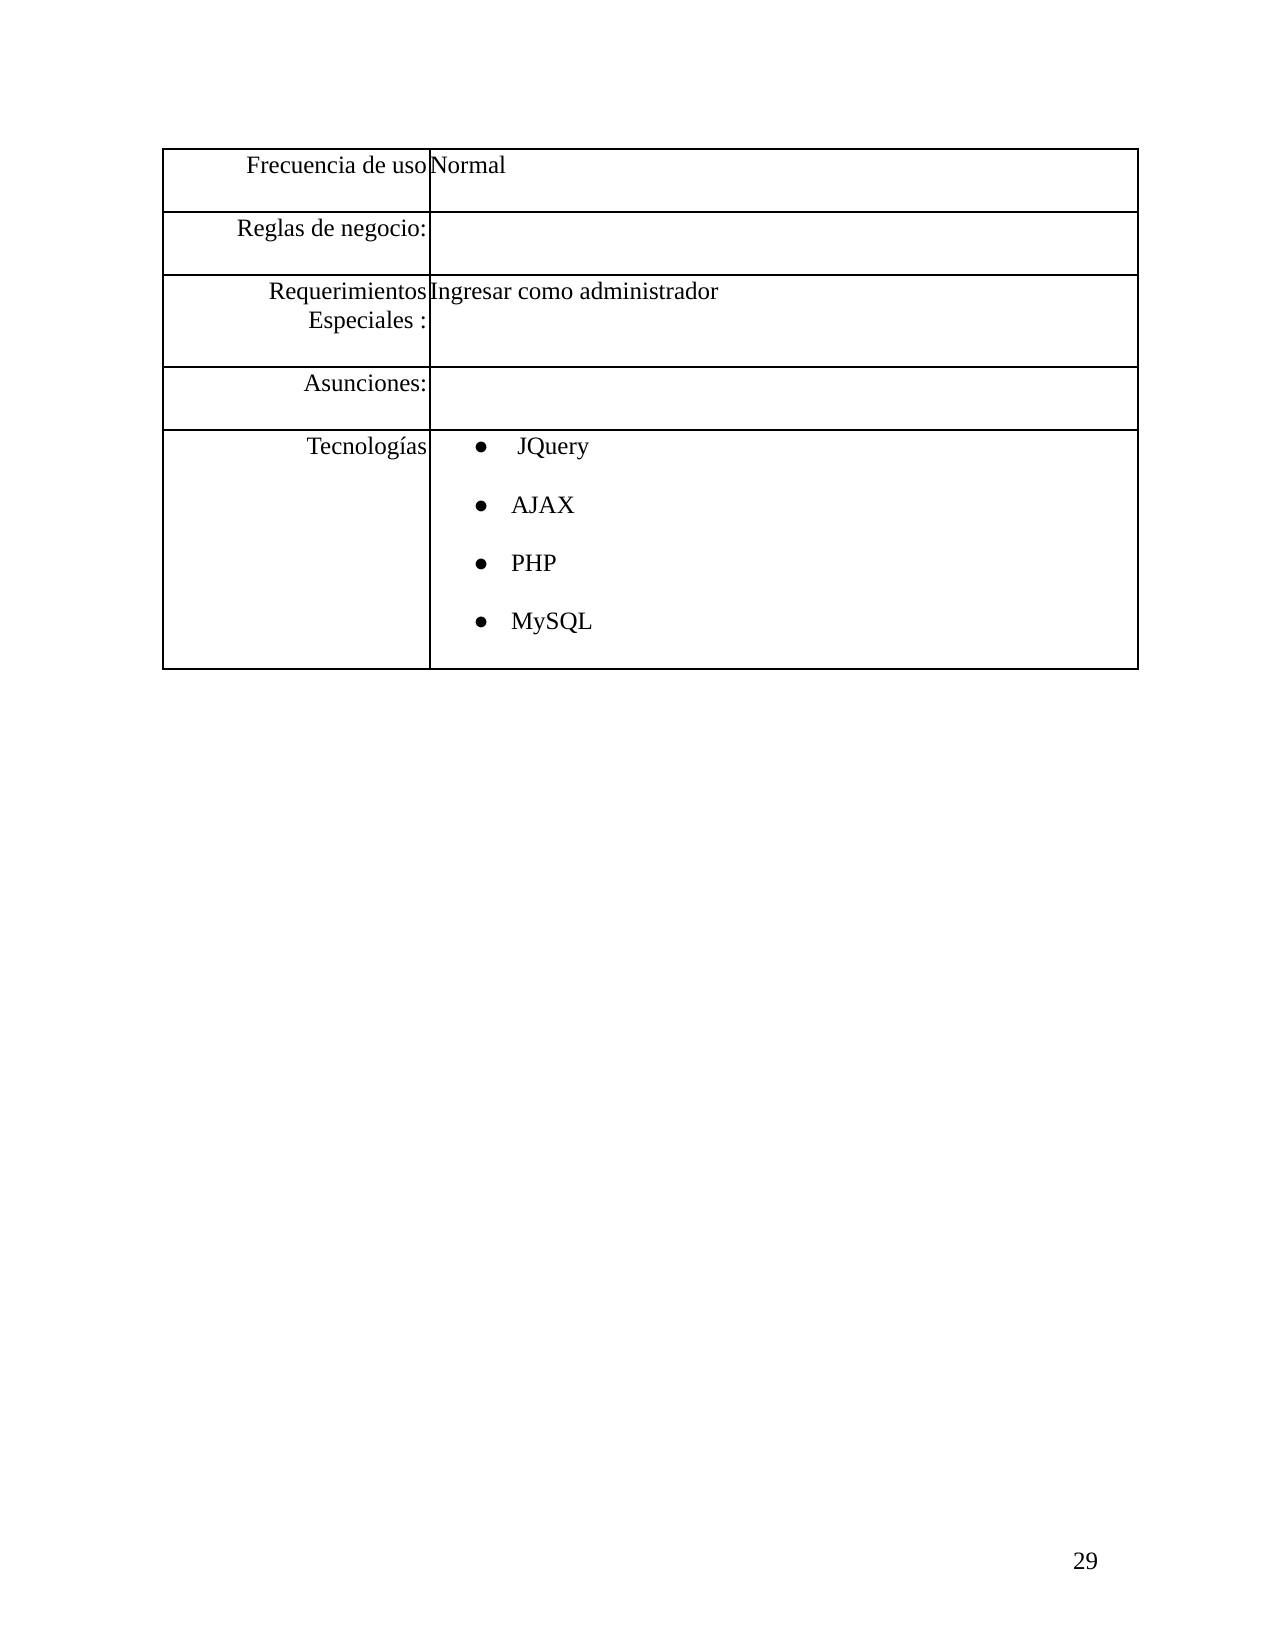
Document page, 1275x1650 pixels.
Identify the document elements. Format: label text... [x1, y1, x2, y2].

table_cell Reglas de negocio: [164, 213, 429, 274]
table_cell Tecnologías [164, 431, 429, 668]
table_cell Asunciones: [164, 368, 429, 429]
table_cell [431, 213, 1137, 274]
table_cell [431, 368, 1137, 429]
table_cell Normal [431, 150, 1137, 211]
table_cell Requerimientos Especiales : [164, 276, 429, 366]
table_cell JQuery AJAX PHP MySQL [431, 431, 1137, 668]
table_cell Frecuencia de uso [164, 150, 429, 211]
table_cell Ingresar como administrador [431, 276, 1137, 366]
